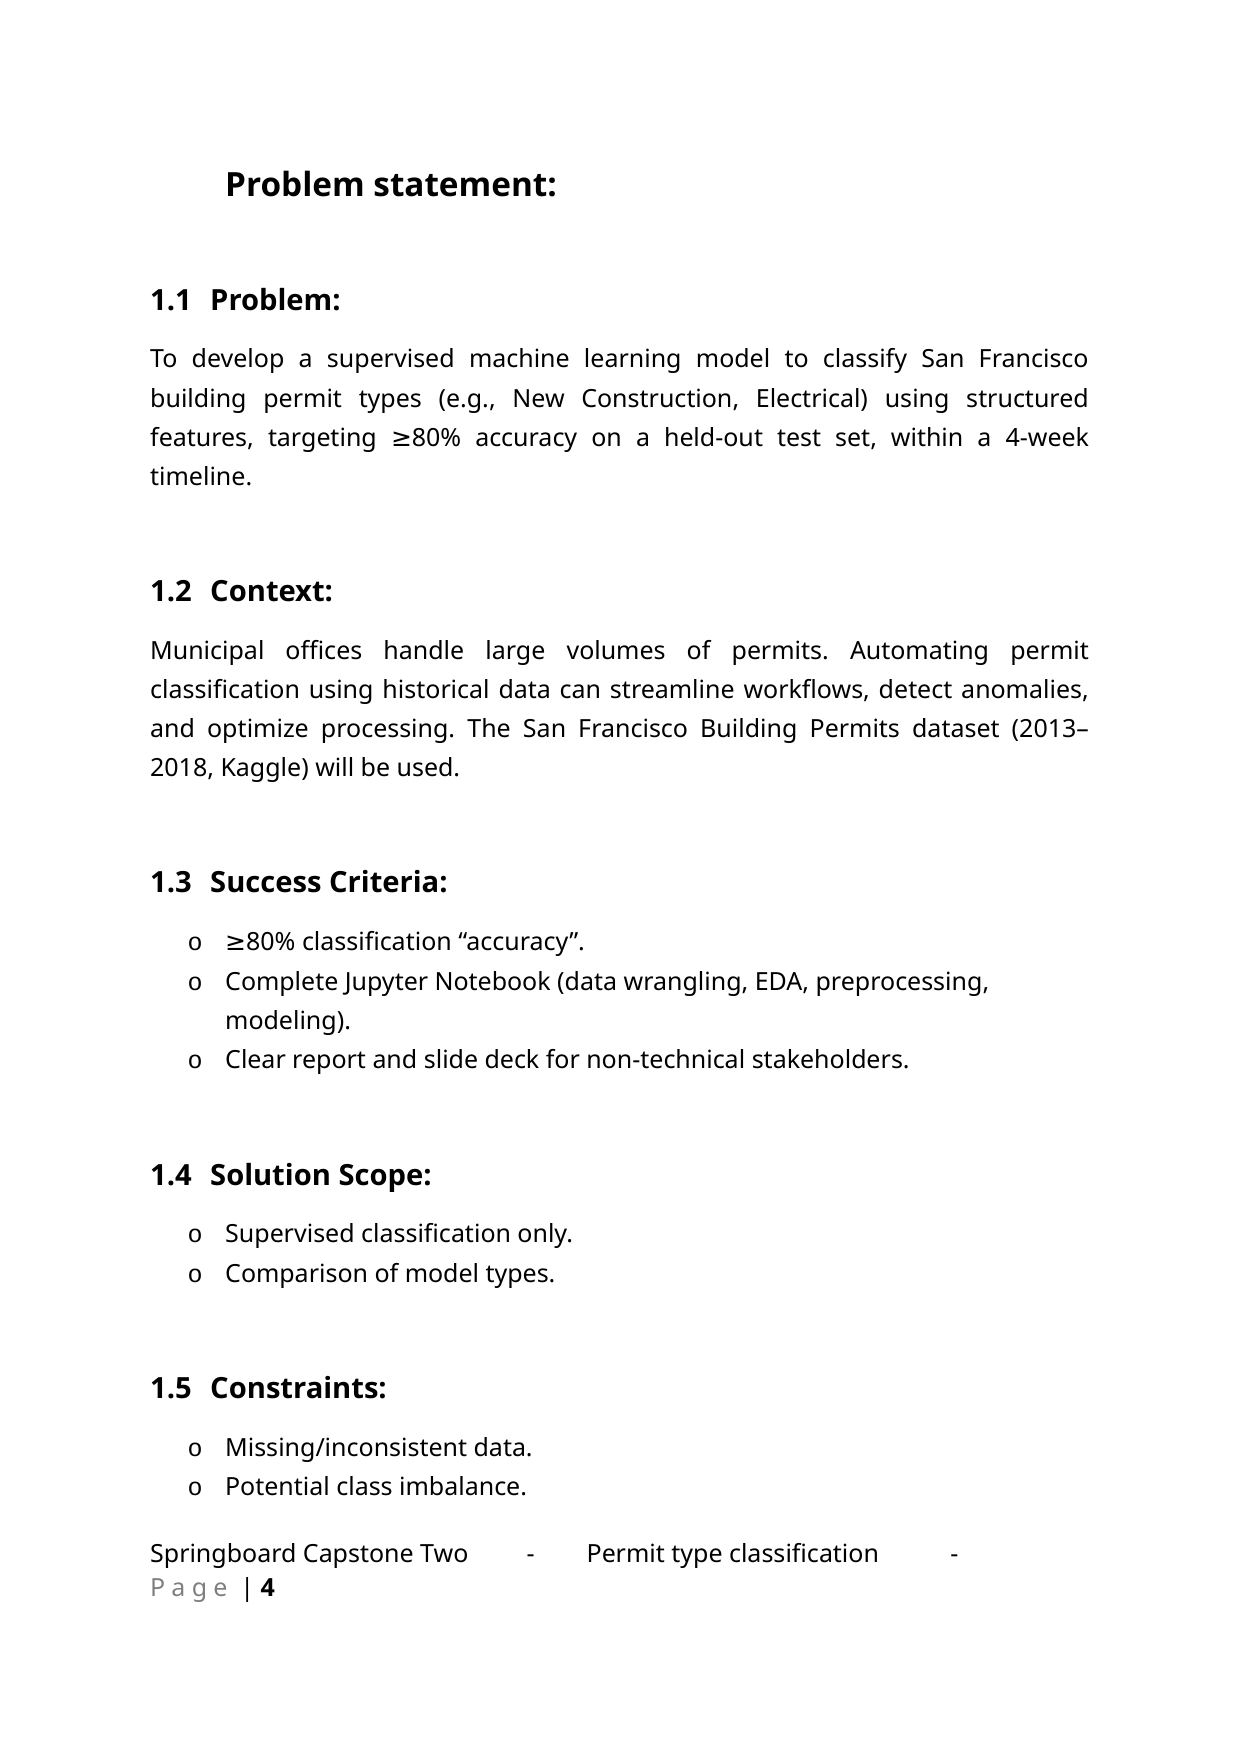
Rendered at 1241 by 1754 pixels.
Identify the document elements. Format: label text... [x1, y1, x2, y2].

subtitle Solution Scope: [150, 1154, 1090, 1193]
subtitle Success Criteria: [150, 862, 1090, 901]
list Potential class imbalance. [187, 1469, 1090, 1503]
subtitle Problem statement: [225, 160, 1090, 206]
subtitle Context: [150, 570, 1090, 610]
list Comparison of model types. [187, 1256, 1090, 1290]
list Clear report and slide deck for non-technical stakeholders. [187, 1042, 1090, 1076]
text Municipal offices handle large volumes of permits. Automating permit classification using historical data can streamline workflows, detect anomalies, and optimize processing. The San Francisco Building Permits dataset (2013–2018, Kaggle) will be used. [150, 633, 1090, 784]
subtitle Constraints: [150, 1367, 1090, 1407]
text To develop a supervised machine learning model to classify San Francisco building permit types (e.g., New Construction, Electrical) using structured features, targeting ≥80% accuracy on a held-out test set, within a 4-week timeline. [150, 341, 1090, 493]
list Complete Jupyter Notebook (data wrangling, EDA, preprocessing, modeling). [187, 963, 1090, 1037]
subtitle Problem: [150, 279, 1090, 318]
list Supervised classification only. [187, 1216, 1090, 1250]
list Missing/inconsistent data. [187, 1430, 1090, 1464]
list ≥80% classification “accuracy”. [187, 924, 1090, 958]
